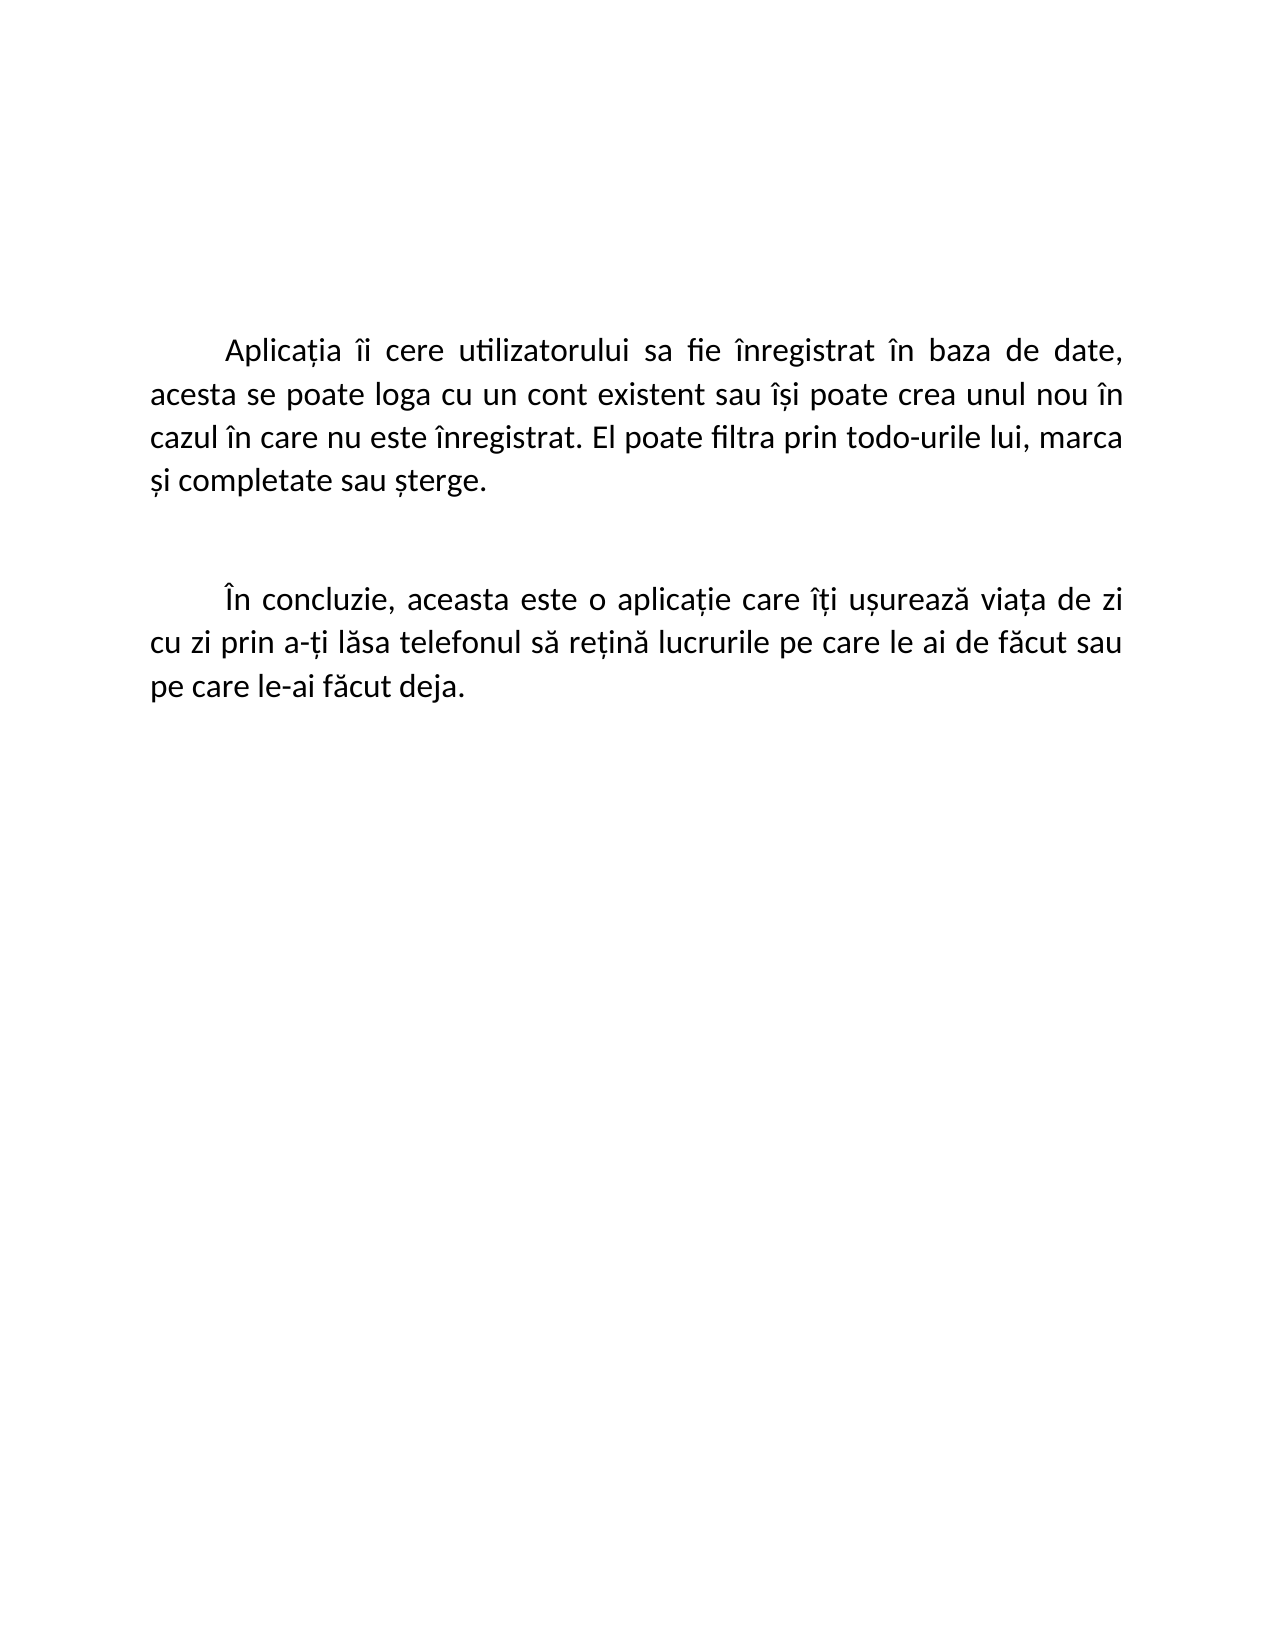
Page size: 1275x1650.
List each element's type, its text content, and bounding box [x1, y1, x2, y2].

text În concluzie, aceasta este o aplicație care îți ușurează viața de zi cu zi prin a-ți lăsa telefonul să rețină lucrurile pe care le ai de făcut sau pe care le-ai făcut deja. [150, 578, 1125, 705]
text Aplicația îi cere utilizatorului sa fie înregistrat în baza de date, acesta se poate loga cu un cont existent sau își poate crea unul nou în cazul în care nu este înregistrat. El poate filtra prin todo-urile lui, marca și completate sau șterge. [150, 329, 1125, 499]
